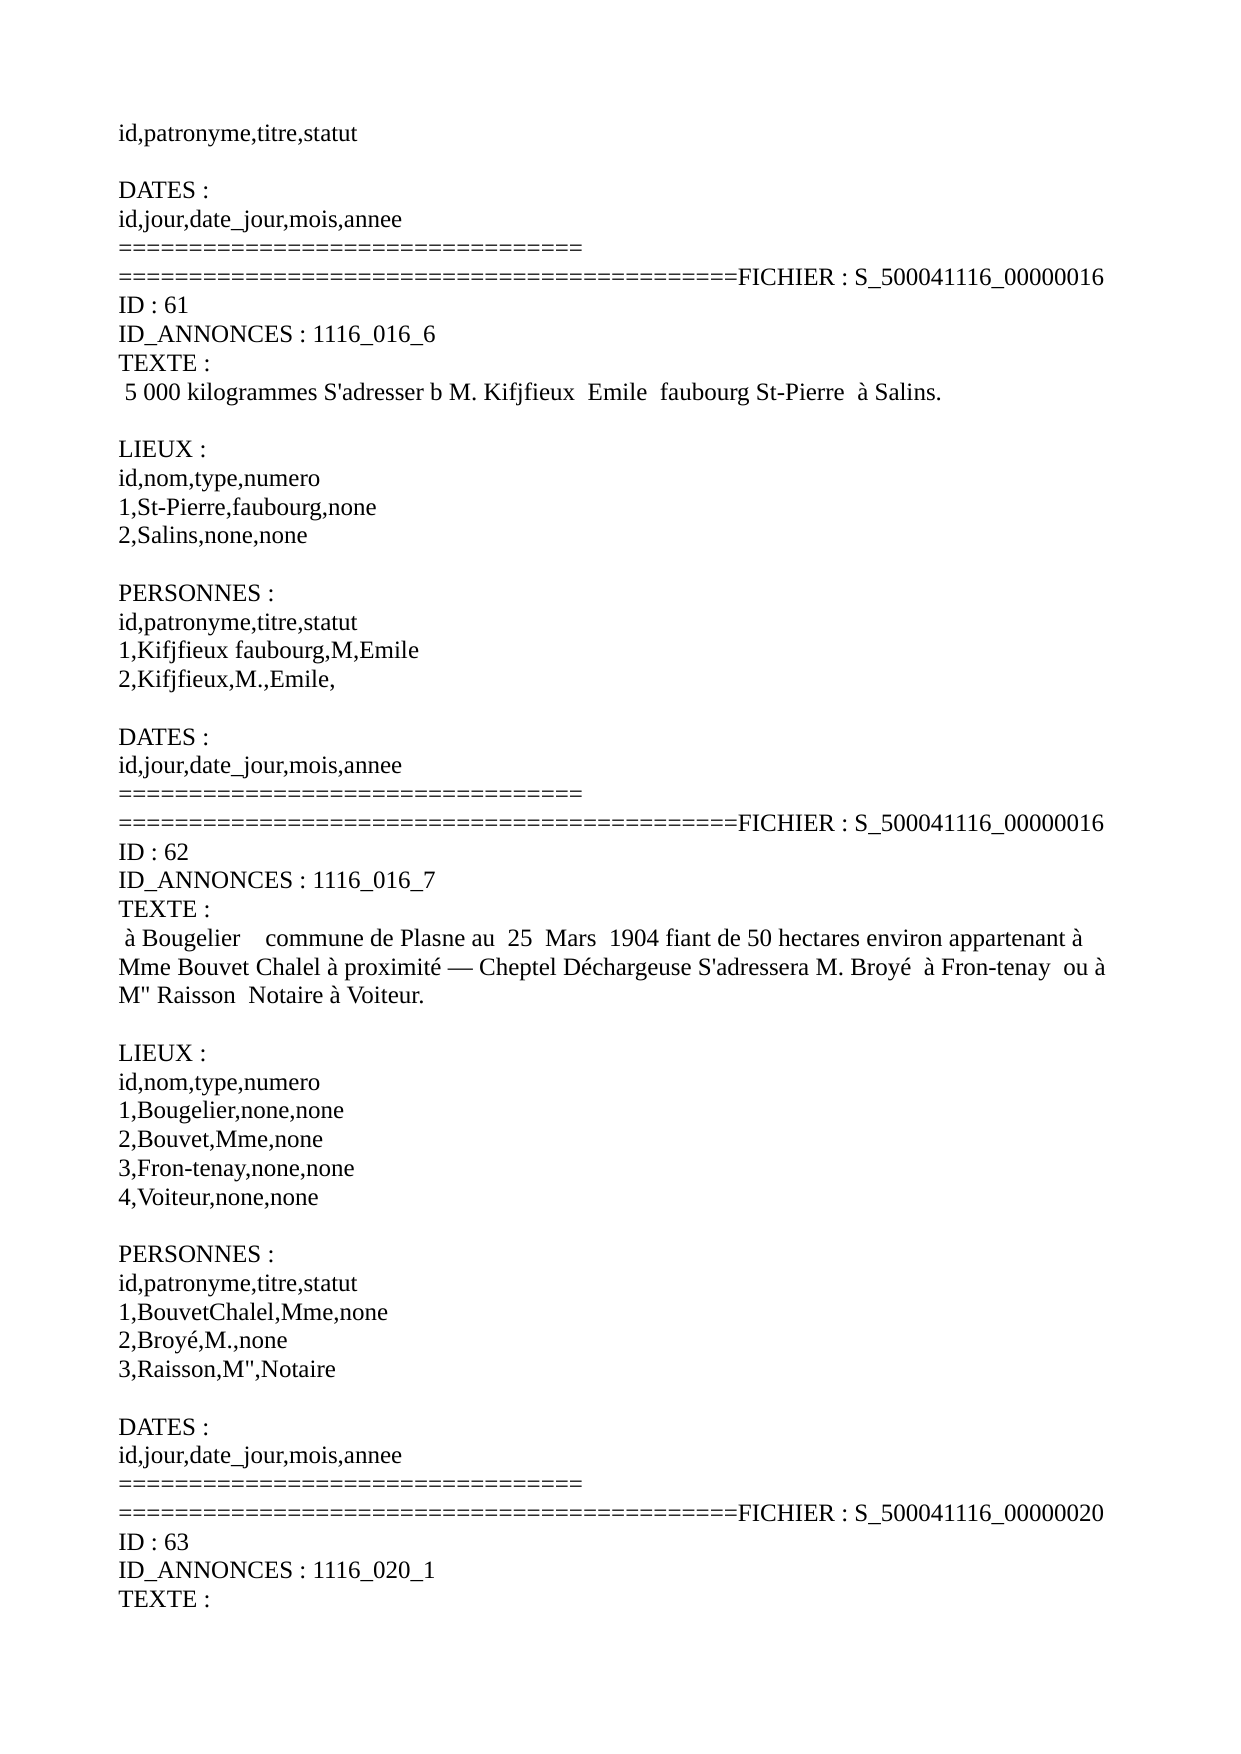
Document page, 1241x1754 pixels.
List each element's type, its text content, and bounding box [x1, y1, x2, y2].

text DATES : [118, 722, 1122, 751]
text id,nom,type,numero [118, 1067, 1122, 1096]
text 5 000 kilogrammes S'adresser b M. Kifjfieux Emile faubourg St-Pierre à Salins. [118, 377, 1122, 406]
text 1,Bougelier,none,none [118, 1096, 1122, 1124]
text 4,Voiteur,none,none [118, 1182, 1122, 1211]
text ID : 62 [118, 837, 1122, 866]
text LIEUX : [118, 1038, 1122, 1067]
text ================================= [118, 1469, 1122, 1498]
text 1,St-Pierre,faubourg,none [118, 492, 1122, 521]
text DATES : [118, 176, 1122, 204]
text 3,Fron-tenay,none,none [118, 1153, 1122, 1182]
text PERSONNES : [118, 578, 1122, 607]
text id,nom,type,numero [118, 463, 1122, 492]
text 2,Bouvet,Mme,none [118, 1124, 1122, 1153]
text ================================= [118, 233, 1122, 262]
text 1,BouvetChalel,Mme,none [118, 1297, 1122, 1326]
text id,patronyme,titre,statut [118, 118, 1122, 147]
text id,patronyme,titre,statut [118, 607, 1122, 636]
text ID : 63 [118, 1527, 1122, 1556]
text ============================================FICHIER : S_500041116_00000016 [118, 262, 1122, 291]
text id,patronyme,titre,statut [118, 1268, 1122, 1297]
text id,jour,date_jour,mois,annee [118, 204, 1122, 233]
text 2,Broyé,M.,none [118, 1326, 1122, 1354]
text 2,Salins,none,none [118, 521, 1122, 549]
text TEXTE : [118, 348, 1122, 377]
text ============================================FICHIER : S_500041116_00000016 [118, 808, 1122, 837]
text 1,Kifjfieux faubourg,M,Emile [118, 636, 1122, 664]
text 3,Raisson,M",Notaire [118, 1354, 1122, 1383]
text 2,Kifjfieux,M.,Emile, [118, 664, 1122, 693]
text ============================================FICHIER : S_500041116_00000020 [118, 1498, 1122, 1527]
text LIEUX : [118, 434, 1122, 463]
text ================================= [118, 779, 1122, 808]
text PERSONNES : [118, 1239, 1122, 1268]
text TEXTE : [118, 894, 1122, 923]
text ID_ANNONCES : 1116_016_6 [118, 319, 1122, 348]
text DATES : [118, 1412, 1122, 1441]
text ID_ANNONCES : 1116_020_1 [118, 1556, 1122, 1584]
text id,jour,date_jour,mois,annee [118, 1441, 1122, 1469]
text id,jour,date_jour,mois,annee [118, 751, 1122, 779]
text TEXTE : [118, 1584, 1122, 1613]
text ID_ANNONCES : 1116_016_7 [118, 866, 1122, 894]
text à Bougelier commune de Plasne au 25 Mars 1904 fiant de 50 hectares environ appartenant à Mme Bouvet Chalel à proximité — Cheptel Déchargeuse S'adressera M. Broyé à Fron-tenay ou à M" Raisson Notaire à Voiteur. [118, 923, 1122, 1009]
text ID : 61 [118, 291, 1122, 319]
